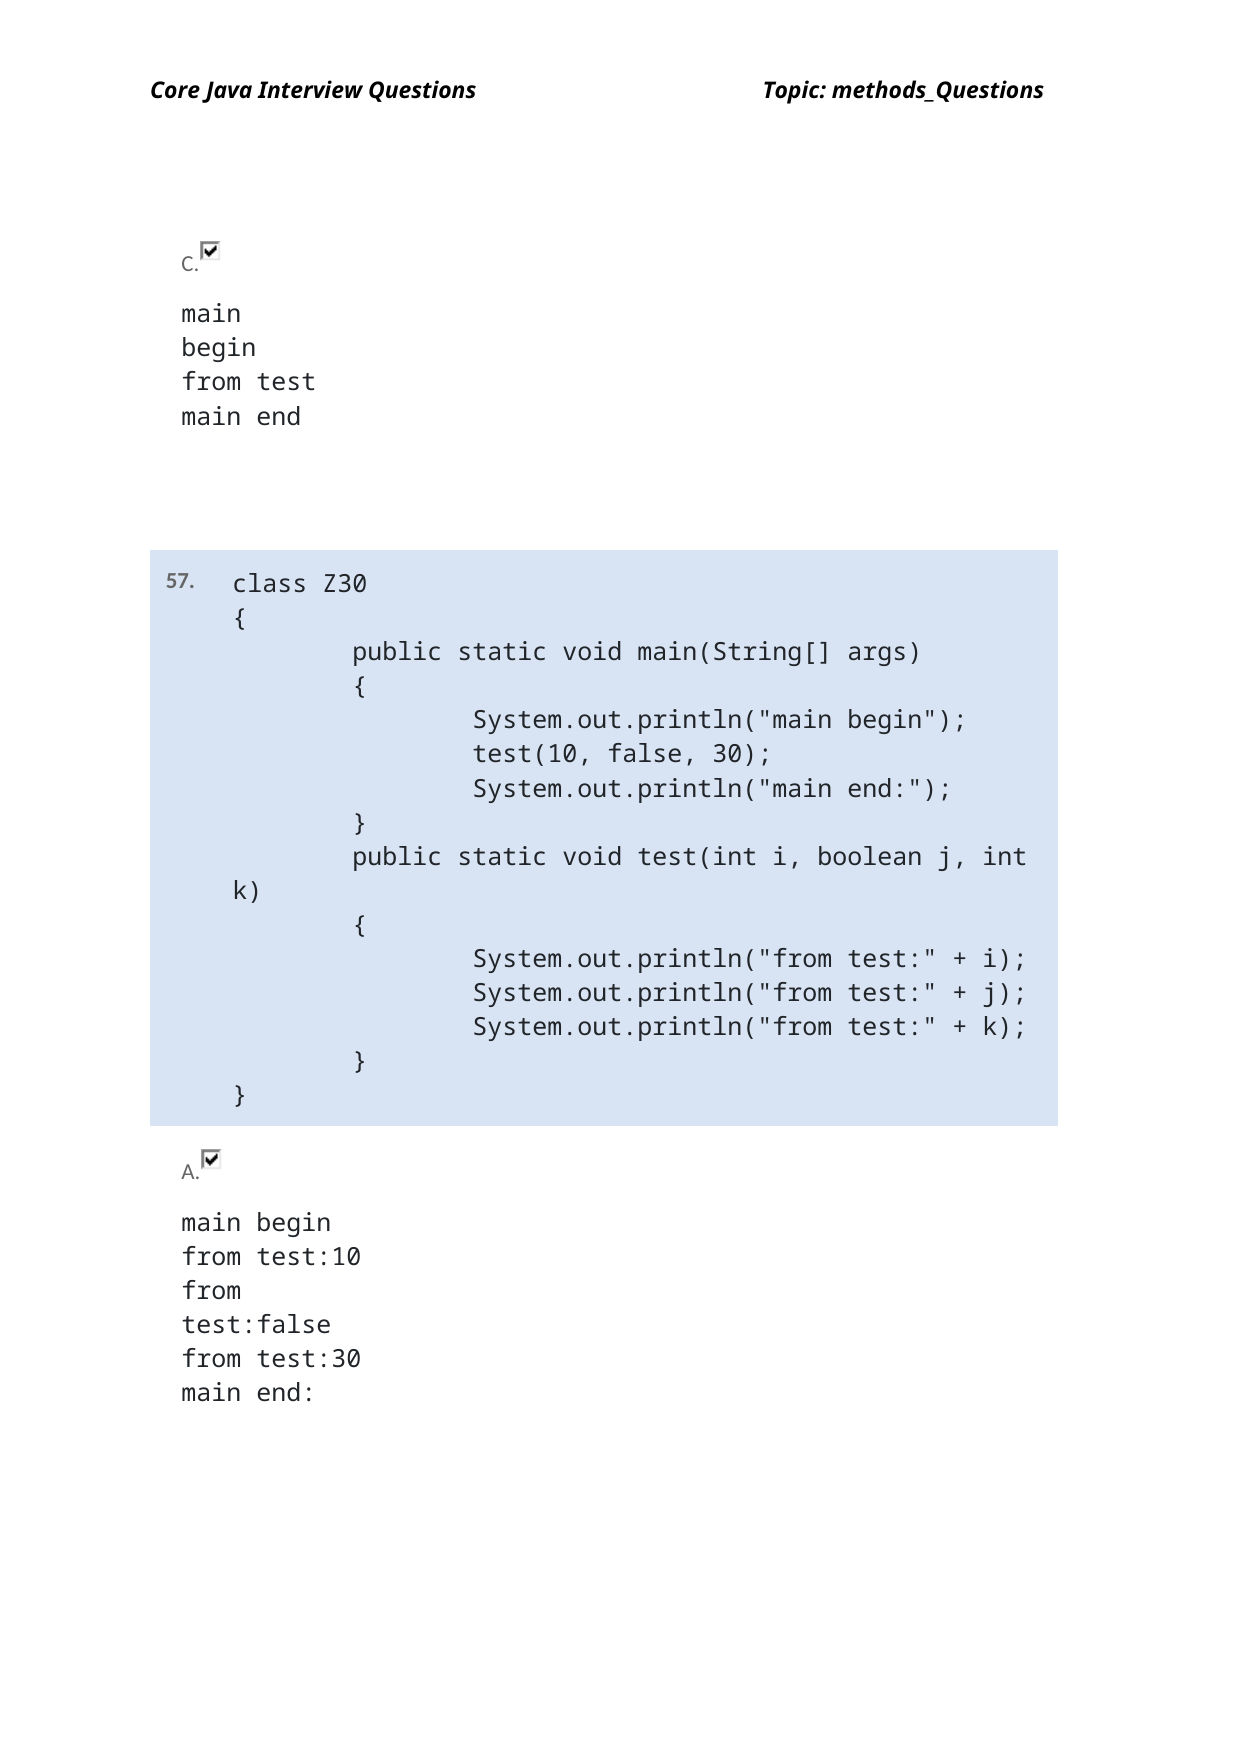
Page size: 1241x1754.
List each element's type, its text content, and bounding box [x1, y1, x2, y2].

table_header [181, 166, 442, 234]
table_header 57. [150, 550, 216, 1126]
table_header [181, 1511, 442, 1579]
table_header class Z30 { public static void main(String[] args) { System.out.println("main begin"); test(10, false, 30); System.out.println("main end:"); } public static void test(int i, boolean j, int k) { System.out.println("from test:" + i); System.out.println("from test:" + j); System.out.println("from test:" + k); } } [216, 550, 1058, 1126]
table_cell [150, 1126, 1090, 1594]
table_header [1058, 550, 1090, 1126]
table_header C. main begin from test main end [181, 234, 319, 534]
table_cell [150, 150, 1090, 550]
table_header A. main begin from test:10 from test:false from test:30 main end: [181, 1142, 387, 1511]
